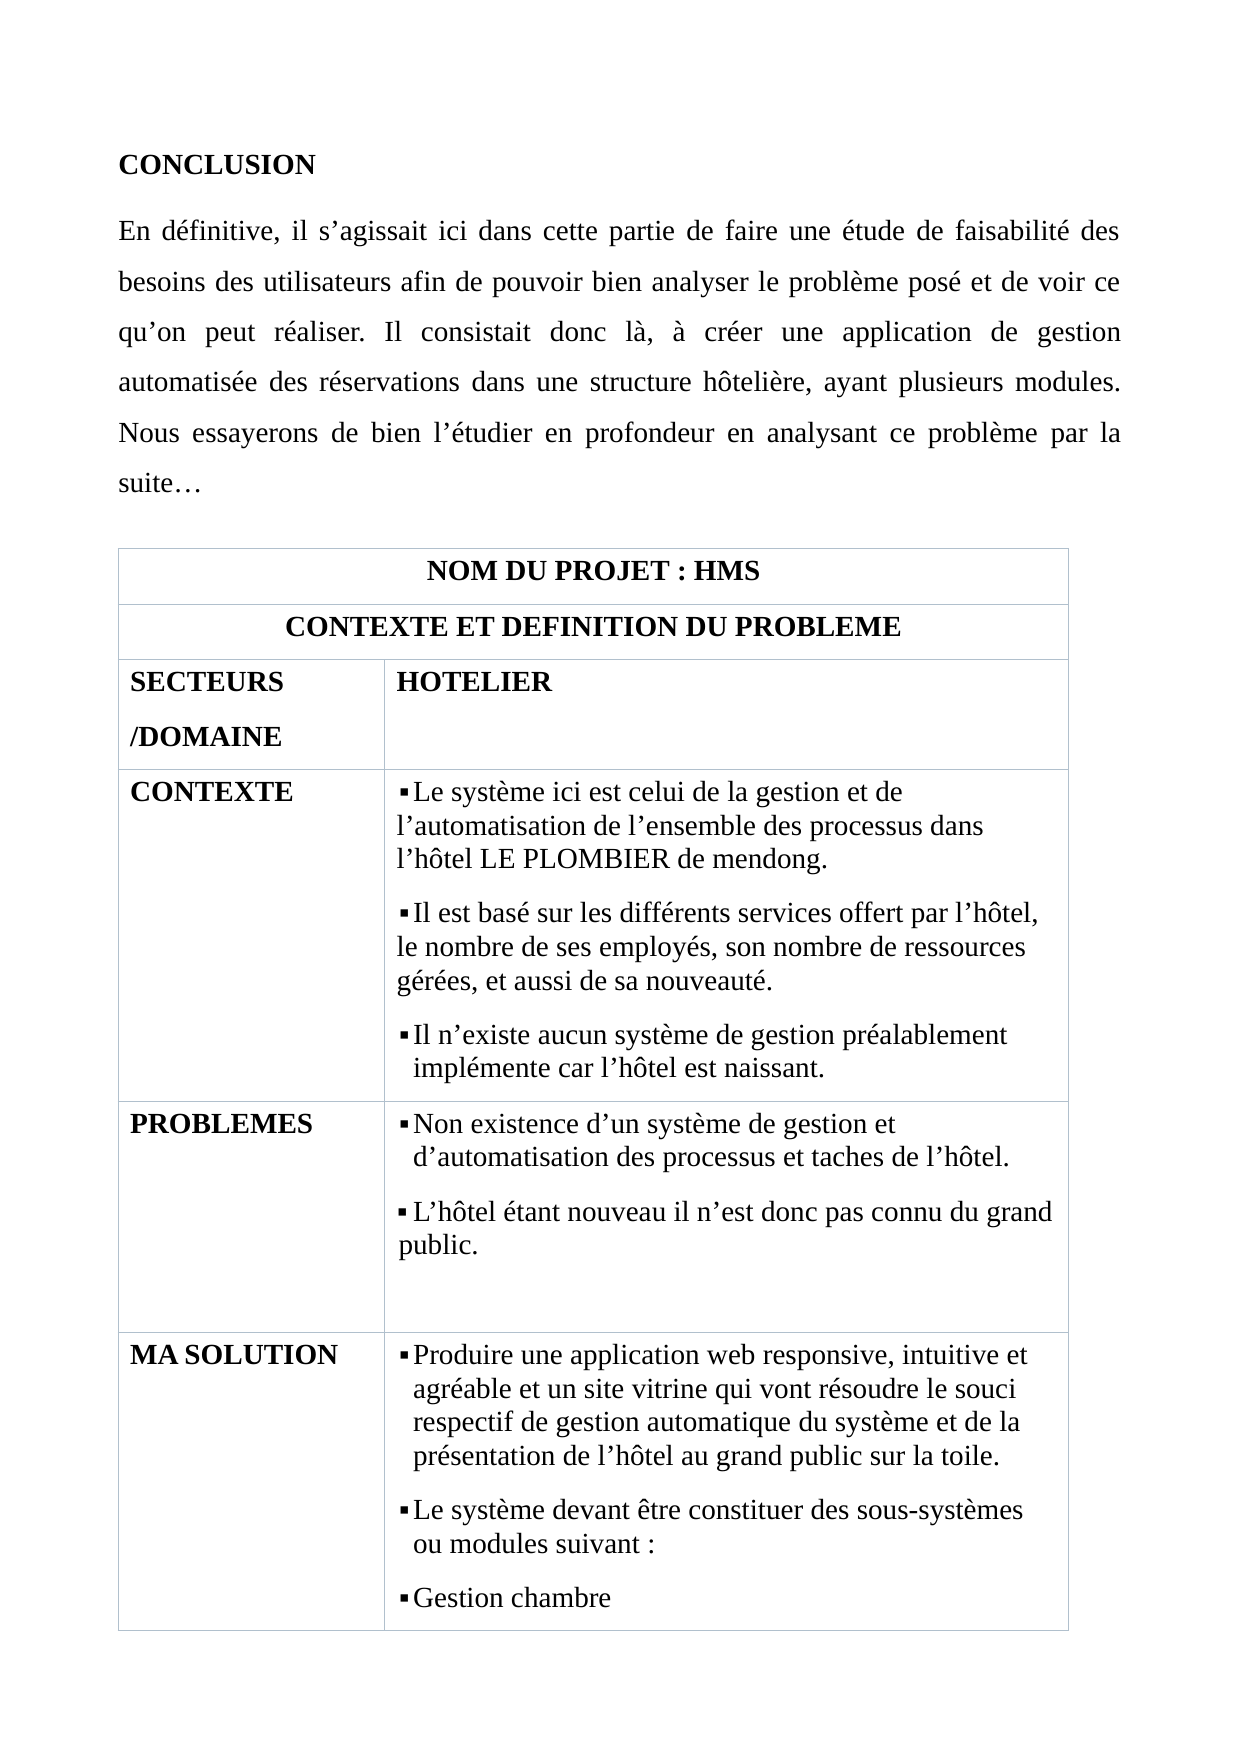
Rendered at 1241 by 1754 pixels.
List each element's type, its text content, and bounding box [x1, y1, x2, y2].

table_cell Non existence d’un système de gestion et d’automatisation des processus et taches de l’hôtel. L’hôtel étant nouveau il n’est donc pas connu du grand public. [385, 1102, 1068, 1332]
table_cell Le système ici est celui de la gestion et de l’automatisation de l’ensemble des processus dans l’hôtel LE PLOMBIER de mendong. Il est basé sur les différents services offert par l’hôtel, le nombre de ses employés, son nombre de ressources gérées, et aussi de sa nouveauté. Il n’existe aucun système de gestion préalablement implémente car l’hôtel est naissant. [385, 770, 1068, 1101]
table_cell PROBLEMES [119, 1102, 384, 1332]
table_cell CONTEXTE ET DEFINITION DU PROBLEME [119, 605, 1068, 659]
table_header NOM DU PROJET : HMS [119, 549, 1068, 604]
text CONCLUSION [118, 147, 1122, 180]
table_cell HOTELIER [385, 660, 1068, 769]
table_cell Produire une application web responsive, intuitive et agréable et un site vitrine qui vont résoudre le souci respectif de gestion automatique du système et de la présentation de l’hôtel au grand public sur la toile. Le système devant être constituer des sous-systèmes ou modules suivant : Gestion chambre Gestion de magasin Gestion de bar Gestion des employer Gestion des fournisseurs Gestion de la trésorerie [385, 1333, 1068, 1630]
table_cell MA SOLUTION [119, 1333, 384, 1630]
table_cell SECTEURS /DOMAINE [119, 660, 384, 769]
text En définitive, il s’agissait ici dans cette partie de faire une étude de faisabilité des besoins des utilisateurs afin de pouvoir bien analyser le problème posé et de voir ce qu’on peut réaliser. Il consistait donc là, à créer une application de gestion automatisée des réservations dans une structure hôtelière, ayant plusieurs modules. Nous essayerons de bien l’étudier en profondeur en analysant ce problème par la suite… [118, 213, 1122, 498]
table_cell CONTEXTE [119, 770, 384, 1101]
